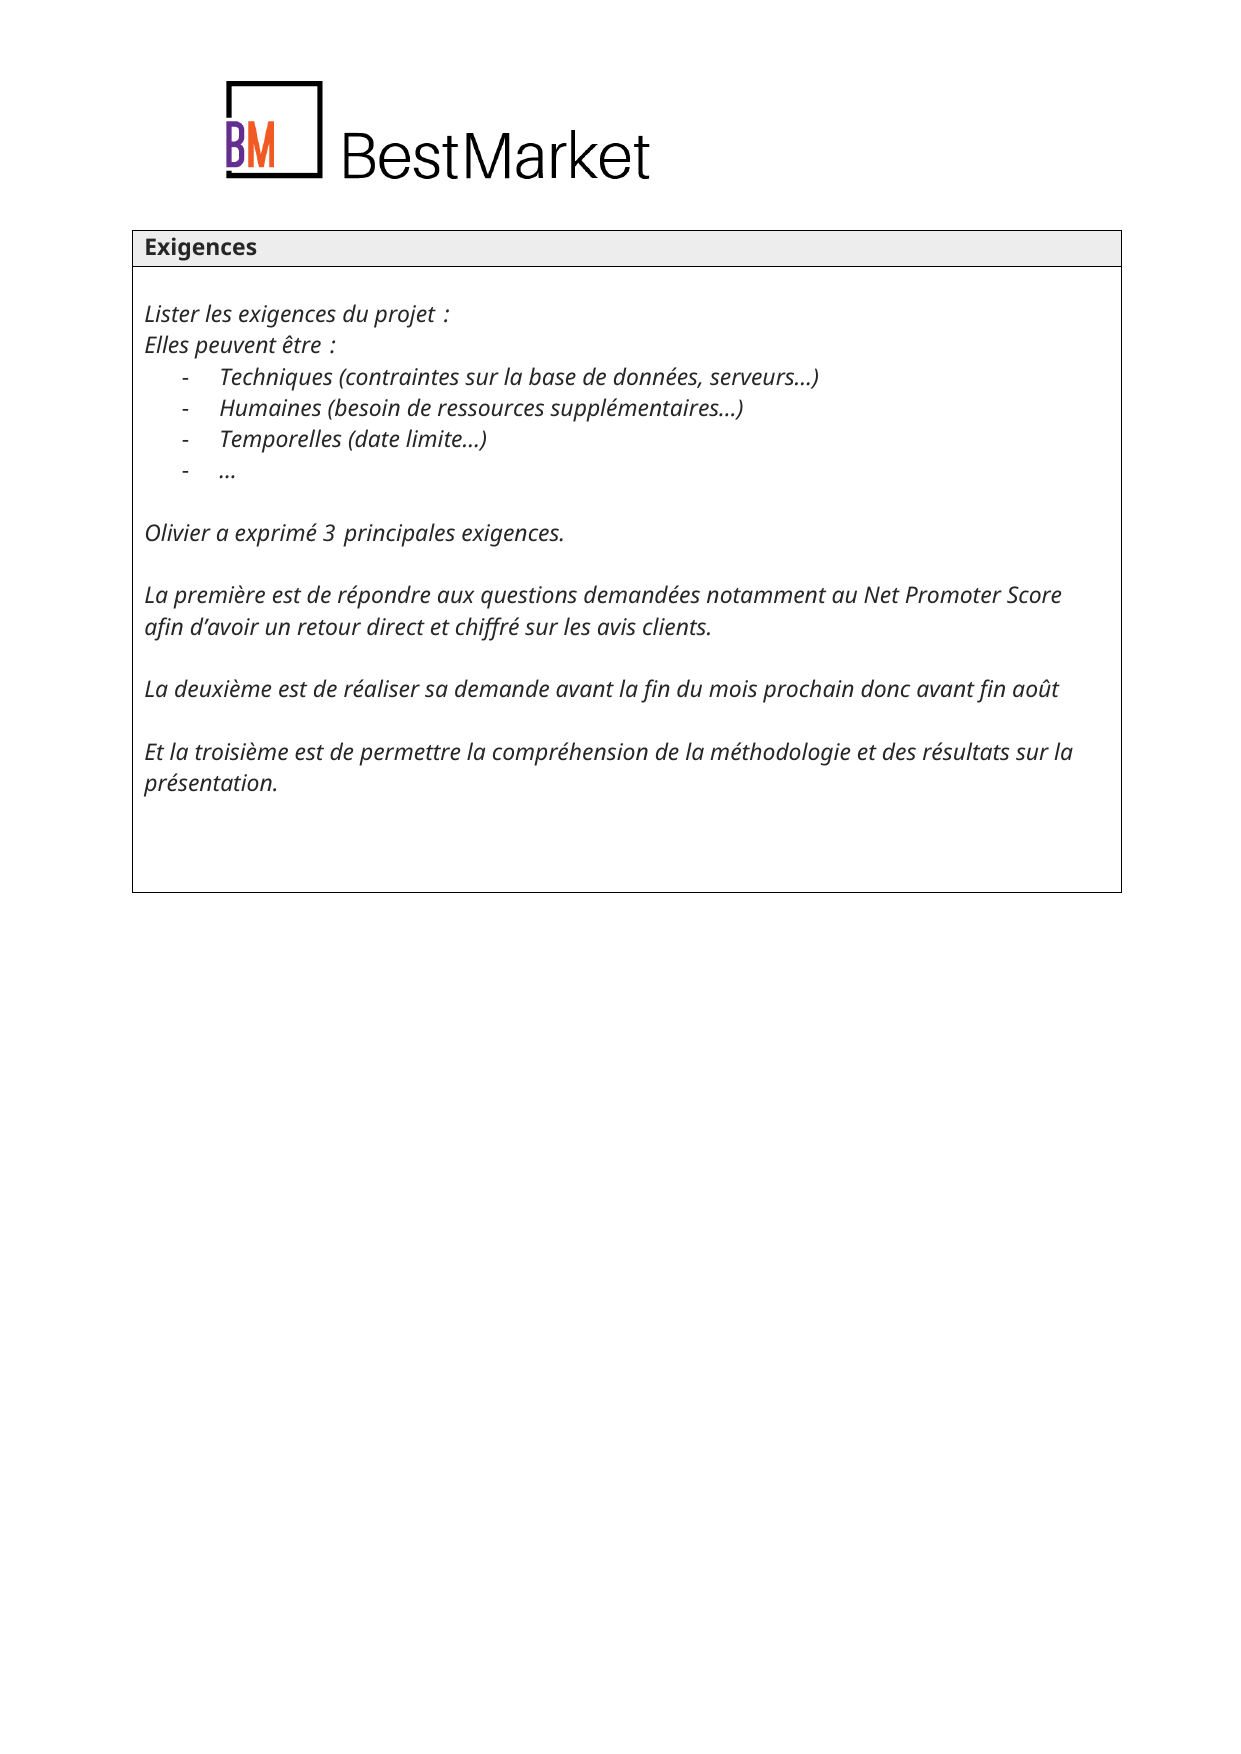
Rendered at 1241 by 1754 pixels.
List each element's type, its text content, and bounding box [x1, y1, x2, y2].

table_cell Lister les exigences du projet : Elles peuvent être : Techniques (contraintes sur la base de données, serveurs…) Humaines (besoin de ressources supplémentaires…) Temporelles (date limite…) … Olivier a exprimé 3 principales exigences. La première est de répondre aux questions demandées notamment au Net Promoter Score afin d’avoir un retour direct et chiffré sur les avis clients. La deuxième est de réaliser sa demande avant la fin du mois prochain donc avant fin août Et la troisième est de permettre la compréhension de la méthodologie et des résultats sur la présentation. [133, 267, 1121, 892]
table_header Exigences [133, 231, 1121, 266]
